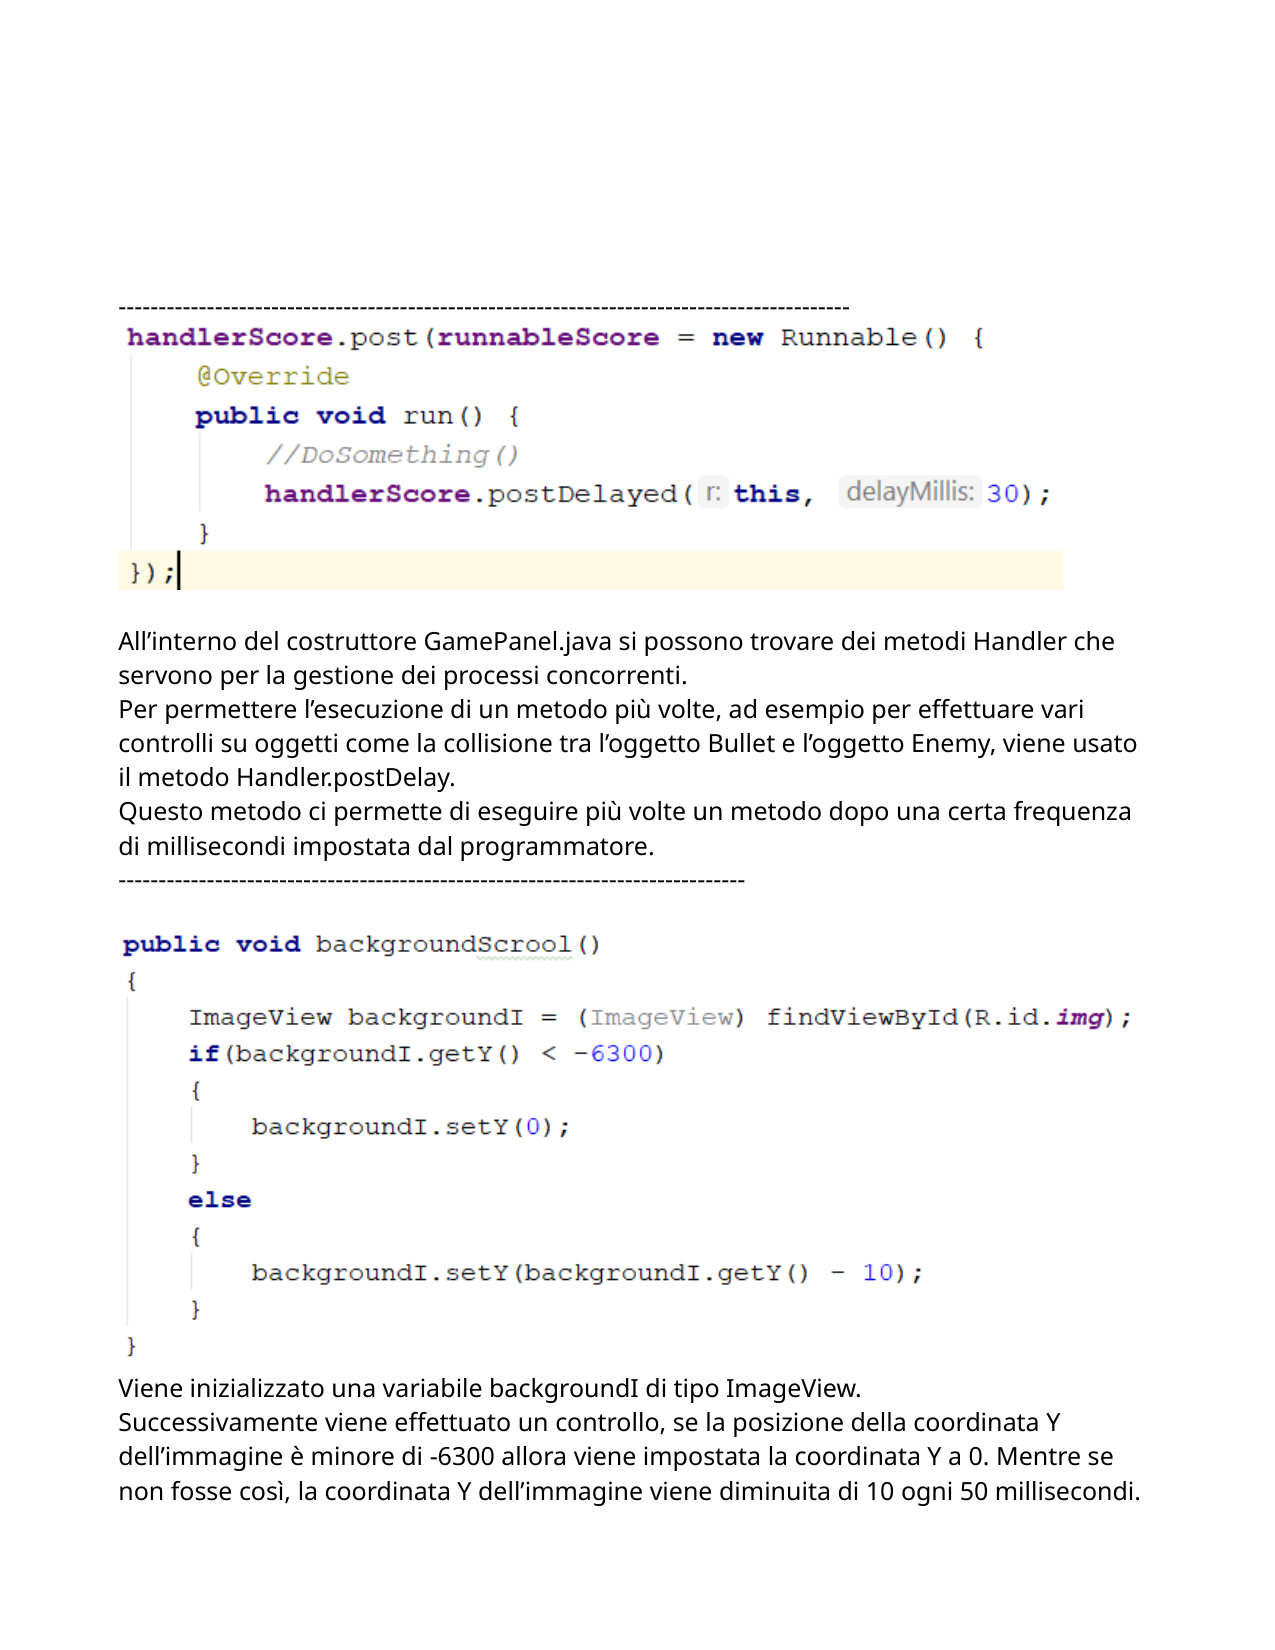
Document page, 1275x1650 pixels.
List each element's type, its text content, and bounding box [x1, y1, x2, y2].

text All’interno del costruttore GamePanel.java si possono trovare dei metodi Handler che servono per la gestione dei processi concorrenti. [118, 624, 1157, 692]
text Successivamente viene effettuato un controllo, se la posizione della coordinata Y dell’immagine è minore di -6300 allora viene impostata la coordinata Y a 0. Mentre se non fosse così, la coordinata Y dell’immagine viene diminuita di 10 ogni 50 millisecondi. [118, 1405, 1157, 1507]
text Per permettere l’esecuzione di un metodo più volte, ad esempio per effettuare vari controlli su oggetti come la collisione tra l’oggetto Bullet e l’oggetto Enemy, viene usato il metodo Handler.postDelay. [118, 692, 1157, 794]
text Questo metodo ci permette di eseguire più volte un metodo dopo una certa frequenza di millisecondi impostata dal programmatore. [118, 794, 1157, 862]
text ------------------------------------------------------------------------------ [118, 862, 1157, 896]
text Viene inizializzato una variabile backgroundI di tipo ImageView. [118, 1371, 1157, 1405]
text ------------------------------------------------------------------------------------------- [118, 288, 1157, 322]
